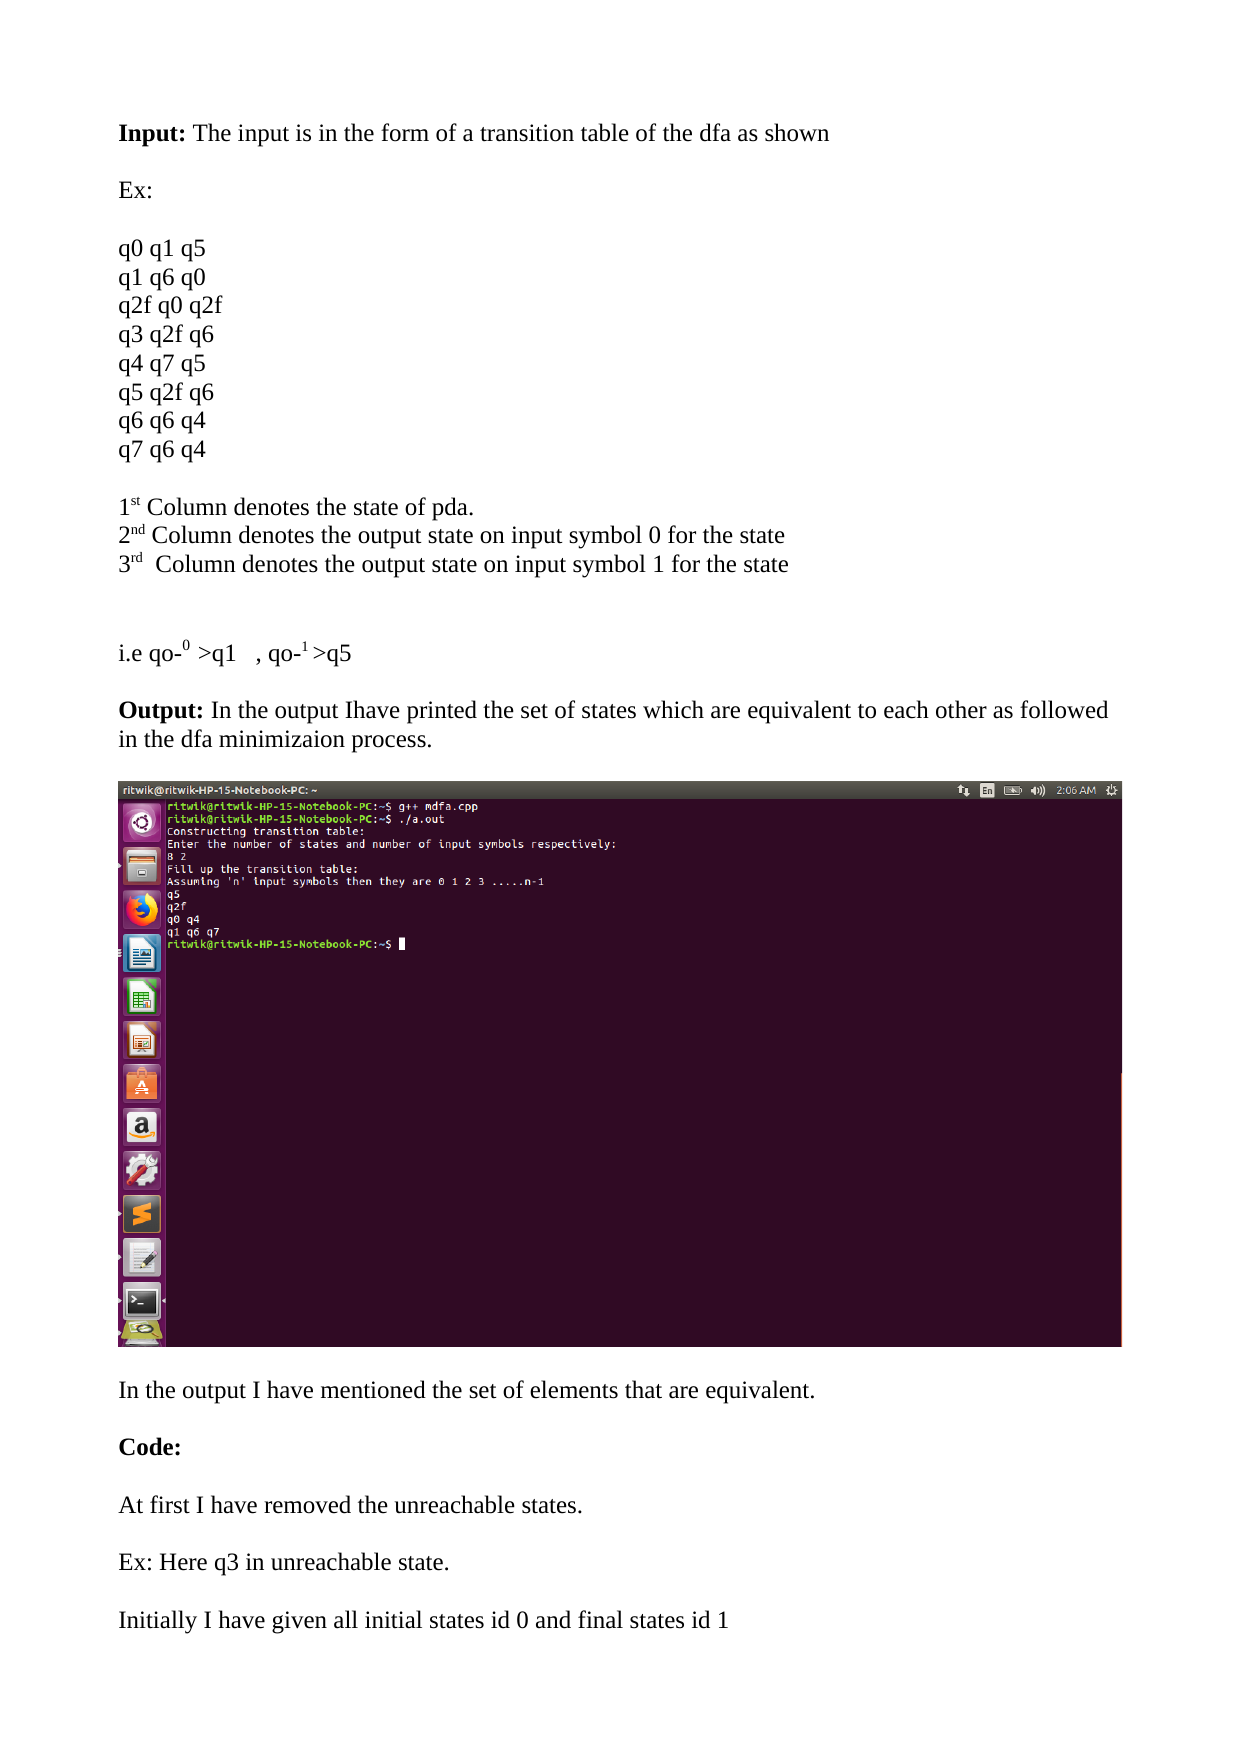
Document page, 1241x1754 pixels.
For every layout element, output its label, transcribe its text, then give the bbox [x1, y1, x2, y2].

text Input: The input is in the form of a transition table of the dfa as shown [118, 118, 1122, 147]
text q7 q6 q4 [118, 434, 1122, 463]
text In the output I have mentioned the set of elements that are equivalent. [118, 1375, 1122, 1404]
text 1st Column denotes the state of pda. [118, 492, 1122, 521]
text Ex: [118, 176, 1122, 204]
picture [118, 781, 1123, 1347]
text q1 q6 q0 [118, 262, 1122, 291]
text 2nd Column denotes the output state on input symbol 0 for the state [118, 521, 1122, 549]
text q5 q2f q6 [118, 377, 1122, 406]
text At first I have removed the unreachable states. [118, 1490, 1122, 1519]
text i.e qo-0 >q1 , qo-1 >q5 [118, 636, 1122, 667]
text q4 q7 q5 [118, 348, 1122, 377]
text Code: [118, 1432, 1122, 1461]
text q2f q0 q2f [118, 291, 1122, 319]
text Initially I have given all initial states id 0 and final states id 1 [118, 1605, 1122, 1634]
text Output: In the output Ihave printed the set of states which are equivalent to each other as followed in the dfa minimizaion process. [118, 696, 1122, 753]
text 3rd Column denotes the output state on input symbol 1 for the state [118, 549, 1122, 578]
text q3 q2f q6 [118, 319, 1122, 348]
text q6 q6 q4 [118, 406, 1122, 434]
text q0 q1 q5 [118, 233, 1122, 262]
text Ex: Here q3 in unreachable state. [118, 1547, 1122, 1576]
